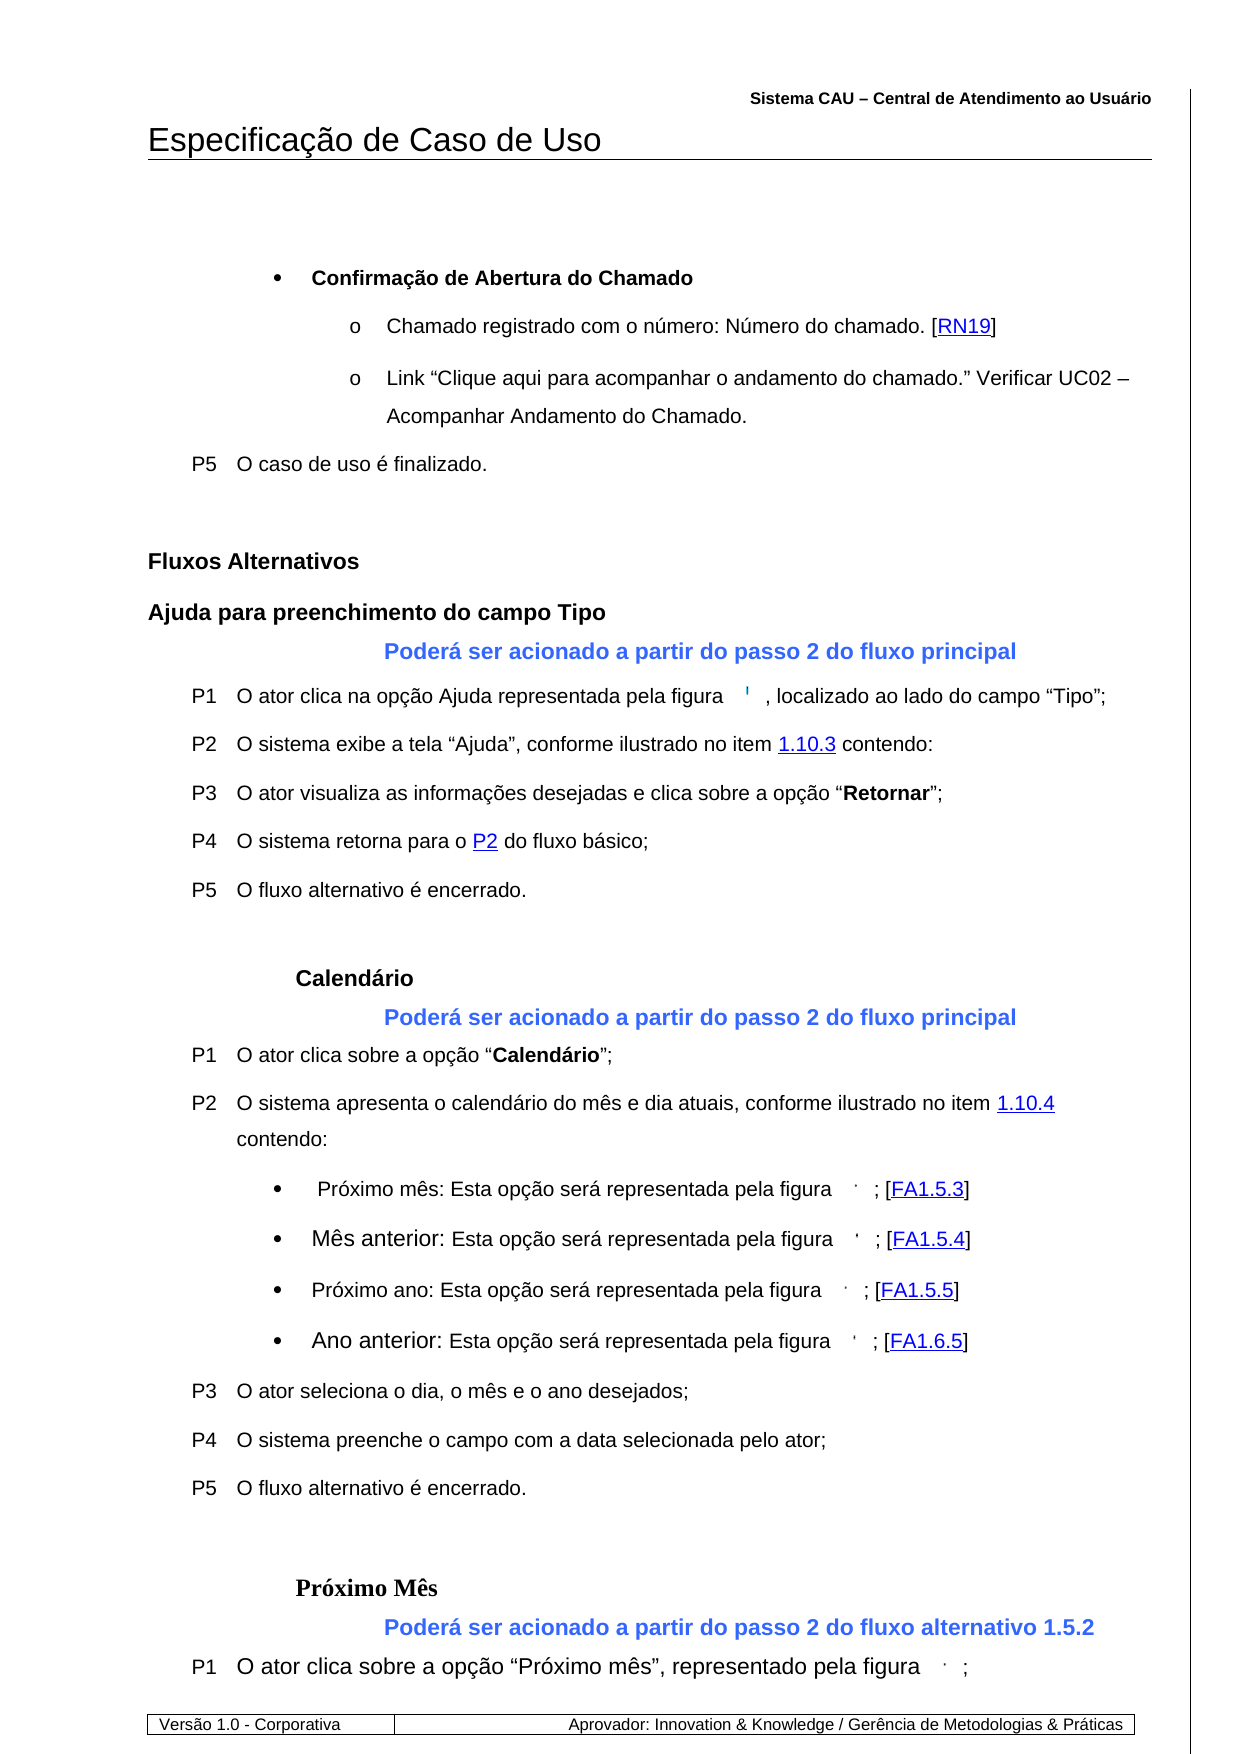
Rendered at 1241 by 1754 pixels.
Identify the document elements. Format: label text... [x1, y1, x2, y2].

list O sistema preenche o campo com a data selecionada pelo ator; [191, 1428, 1152, 1452]
list Próximo mês: Esta opção será representada pela figura ; [FA1.5.3] [274, 1175, 1152, 1200]
list O sistema retorna para o P2 do fluxo básico; [191, 829, 1152, 853]
list O ator seleciona o dia, o mês e o ano desejados; [191, 1379, 1152, 1403]
list O sistema exibe a tela “Ajuda”, conforme ilustrado no item 1.10.3 contendo: [191, 732, 1152, 756]
list O sistema apresenta o calendário do mês e dia atuais, conforme ilustrado no item 1.10.4 contendo: [191, 1091, 1152, 1151]
subtitle Calendário [295, 965, 1152, 991]
list Confirmação de Abertura do Chamado [274, 266, 1152, 290]
text Poderá ser acionado a partir do passo 2 do fluxo principal [384, 638, 1152, 664]
list O fluxo alternativo é encerrado. [191, 878, 1152, 902]
subtitle Ajuda para preenchimento do campo Tipo [148, 599, 1152, 626]
list Ano anterior: Esta opção será representada pela figura ; [FA1.6.5] [274, 1327, 1152, 1353]
list O ator clica sobre a opção “Calendário”; [191, 1043, 1152, 1067]
subtitle Fluxos Alternativos [148, 548, 1152, 574]
text Poderá ser acionado a partir do passo 2 do fluxo principal [384, 1004, 1152, 1030]
list Link “Clique aqui para acompanhar o andamento do chamado.” Verificar UC02 – Acompanhar Andamento do Chamado. [349, 366, 1152, 427]
list O fluxo alternativo é encerrado. [191, 1476, 1152, 1500]
list O ator clica sobre a opção “Próximo mês”, representado pela figura ; [191, 1653, 1152, 1679]
list O caso de uso é finalizado. [191, 452, 1152, 476]
list Próximo ano: Esta opção será representada pela figura ; [FA1.5.5] [274, 1277, 1152, 1302]
list O ator clica na opção Ajuda representada pela figura , localizado ao lado do campo “Tipo”; [191, 677, 1152, 708]
text Poderá ser acionado a partir do passo 2 do fluxo alternativo 1.5.2 [384, 1614, 1152, 1641]
list Mês anterior: Esta opção será representada pela figura ; [FA1.5.4] [274, 1225, 1152, 1252]
list Chamado registrado com o número: Número do chamado. [RN19] [349, 314, 1152, 340]
list O ator visualiza as informações desejadas e clica sobre a opção “Retornar”; [191, 781, 1152, 805]
subtitle Próximo Mês [295, 1573, 1152, 1602]
